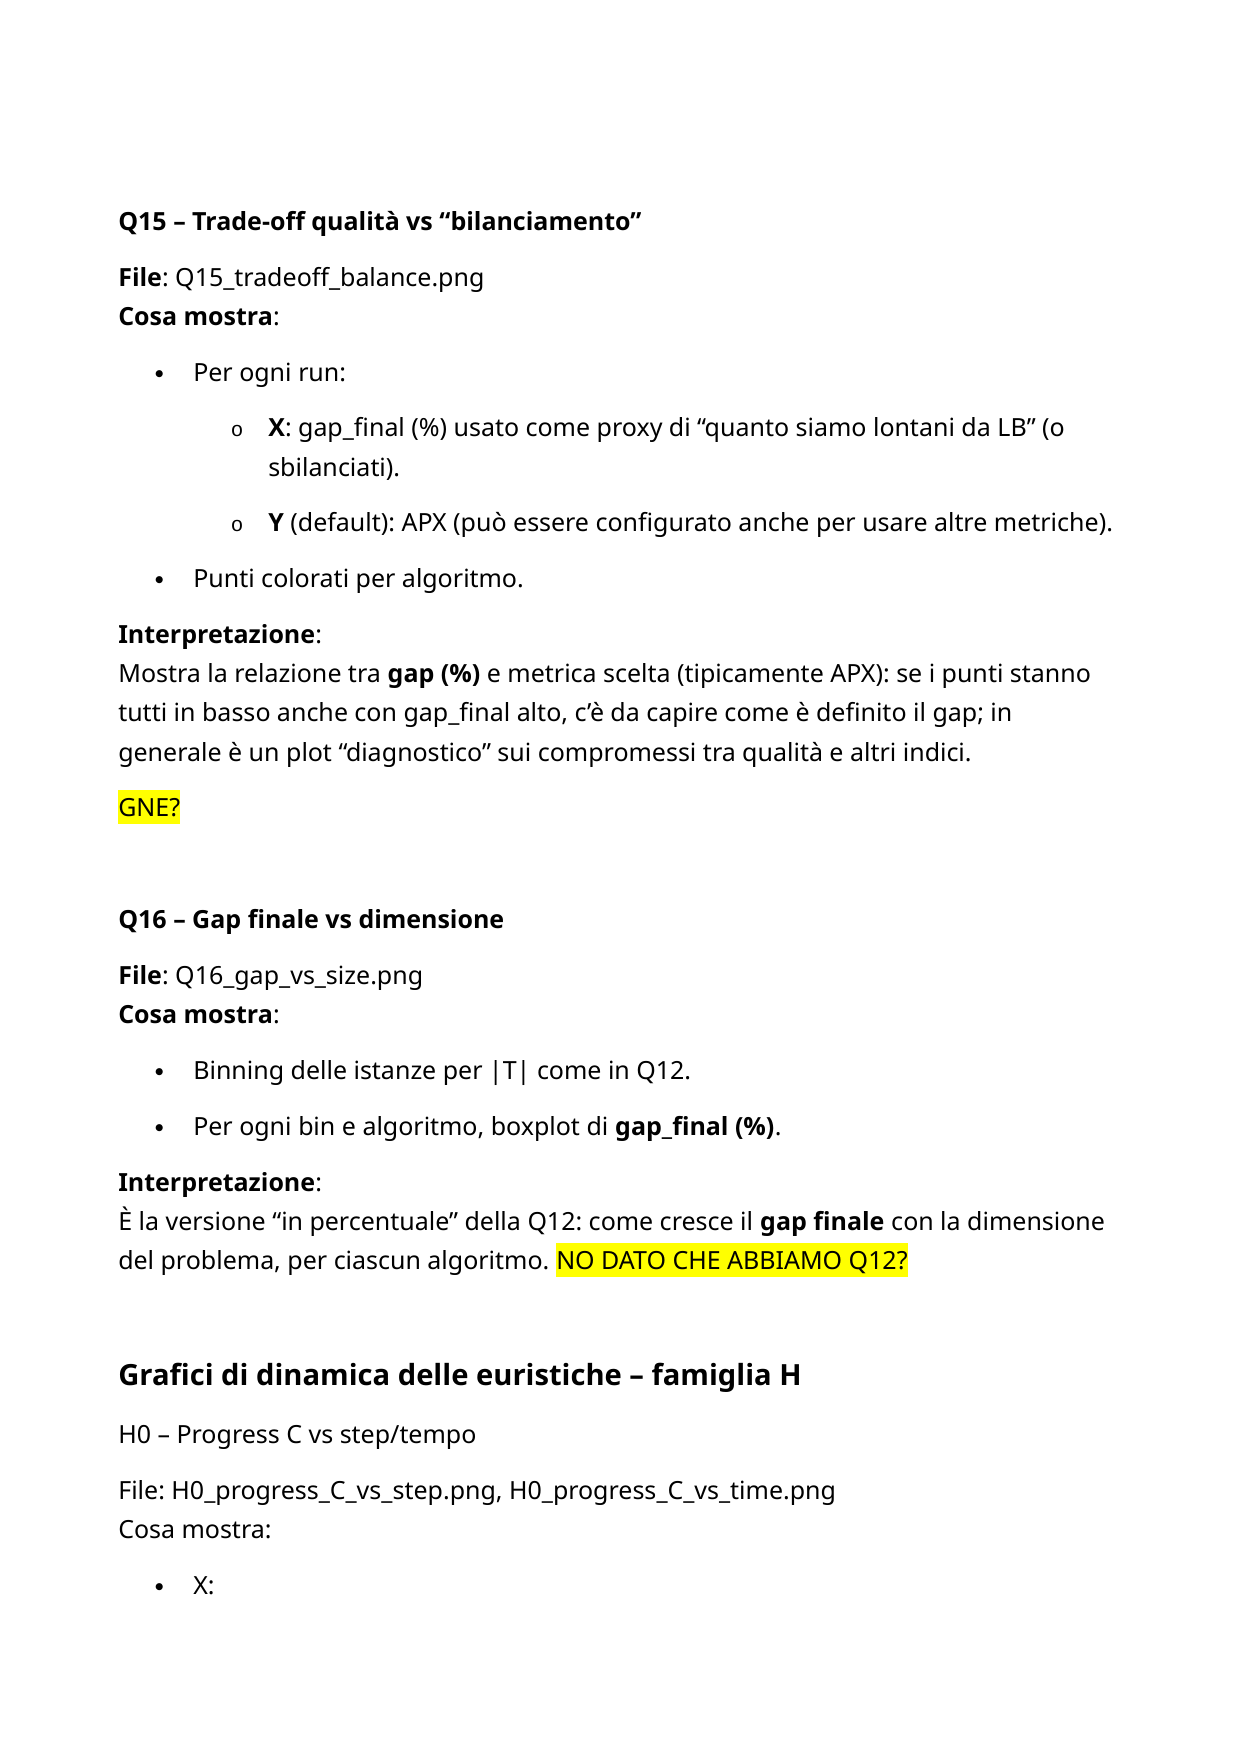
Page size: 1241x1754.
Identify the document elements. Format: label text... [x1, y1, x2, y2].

text Q16 – Gap finale vs dimensione [118, 902, 1122, 936]
text File: Q16_gap_vs_size.png Cosa mostra: [118, 958, 1122, 1031]
list Per ogni run: [156, 354, 1122, 388]
text Interpretazione: Mostra la relazione tra gap (%) e metrica scelta (tipicamente APX): se i punti stanno tutti in basso anche con gap_final alto, c’è da capire come è definito il gap; in generale è un plot “diagnostico” sui compromessi tra qualità e altri indici. [118, 617, 1122, 768]
text Grafici di dinamica delle euristiche – famiglia H [118, 1354, 1122, 1394]
list Y (default): APX (può essere configurato anche per usare altre metriche). [231, 505, 1122, 539]
text File: H0_progress_C_vs_step.png, H0_progress_C_vs_time.png Cosa mostra: [118, 1472, 1122, 1546]
text Interpretazione: È la versione “in percentuale” della Q12: come cresce il gap finale con la dimensione del problema, per ciascun algoritmo. NO DATO CHE ABBIAMO Q12? [118, 1164, 1122, 1277]
text H0 – Progress C vs step/tempo [118, 1417, 1122, 1451]
text Q15 – Trade-off qualità vs “bilanciamento” [118, 203, 1122, 237]
text GNE? [118, 790, 1122, 824]
text File: Q15_tradeoff_balance.png Cosa mostra: [118, 259, 1122, 332]
list Punti colorati per algoritmo. [156, 561, 1122, 595]
list Binning delle istanze per |T| come in Q12. [156, 1053, 1122, 1087]
list Per ogni bin e algoritmo, boxplot di gap_final (%). [156, 1108, 1122, 1142]
list X: [156, 1567, 1122, 1601]
list X: gap_final (%) usato come proxy di “quanto siamo lontani da LB” (o sbilanciati). [231, 410, 1122, 483]
